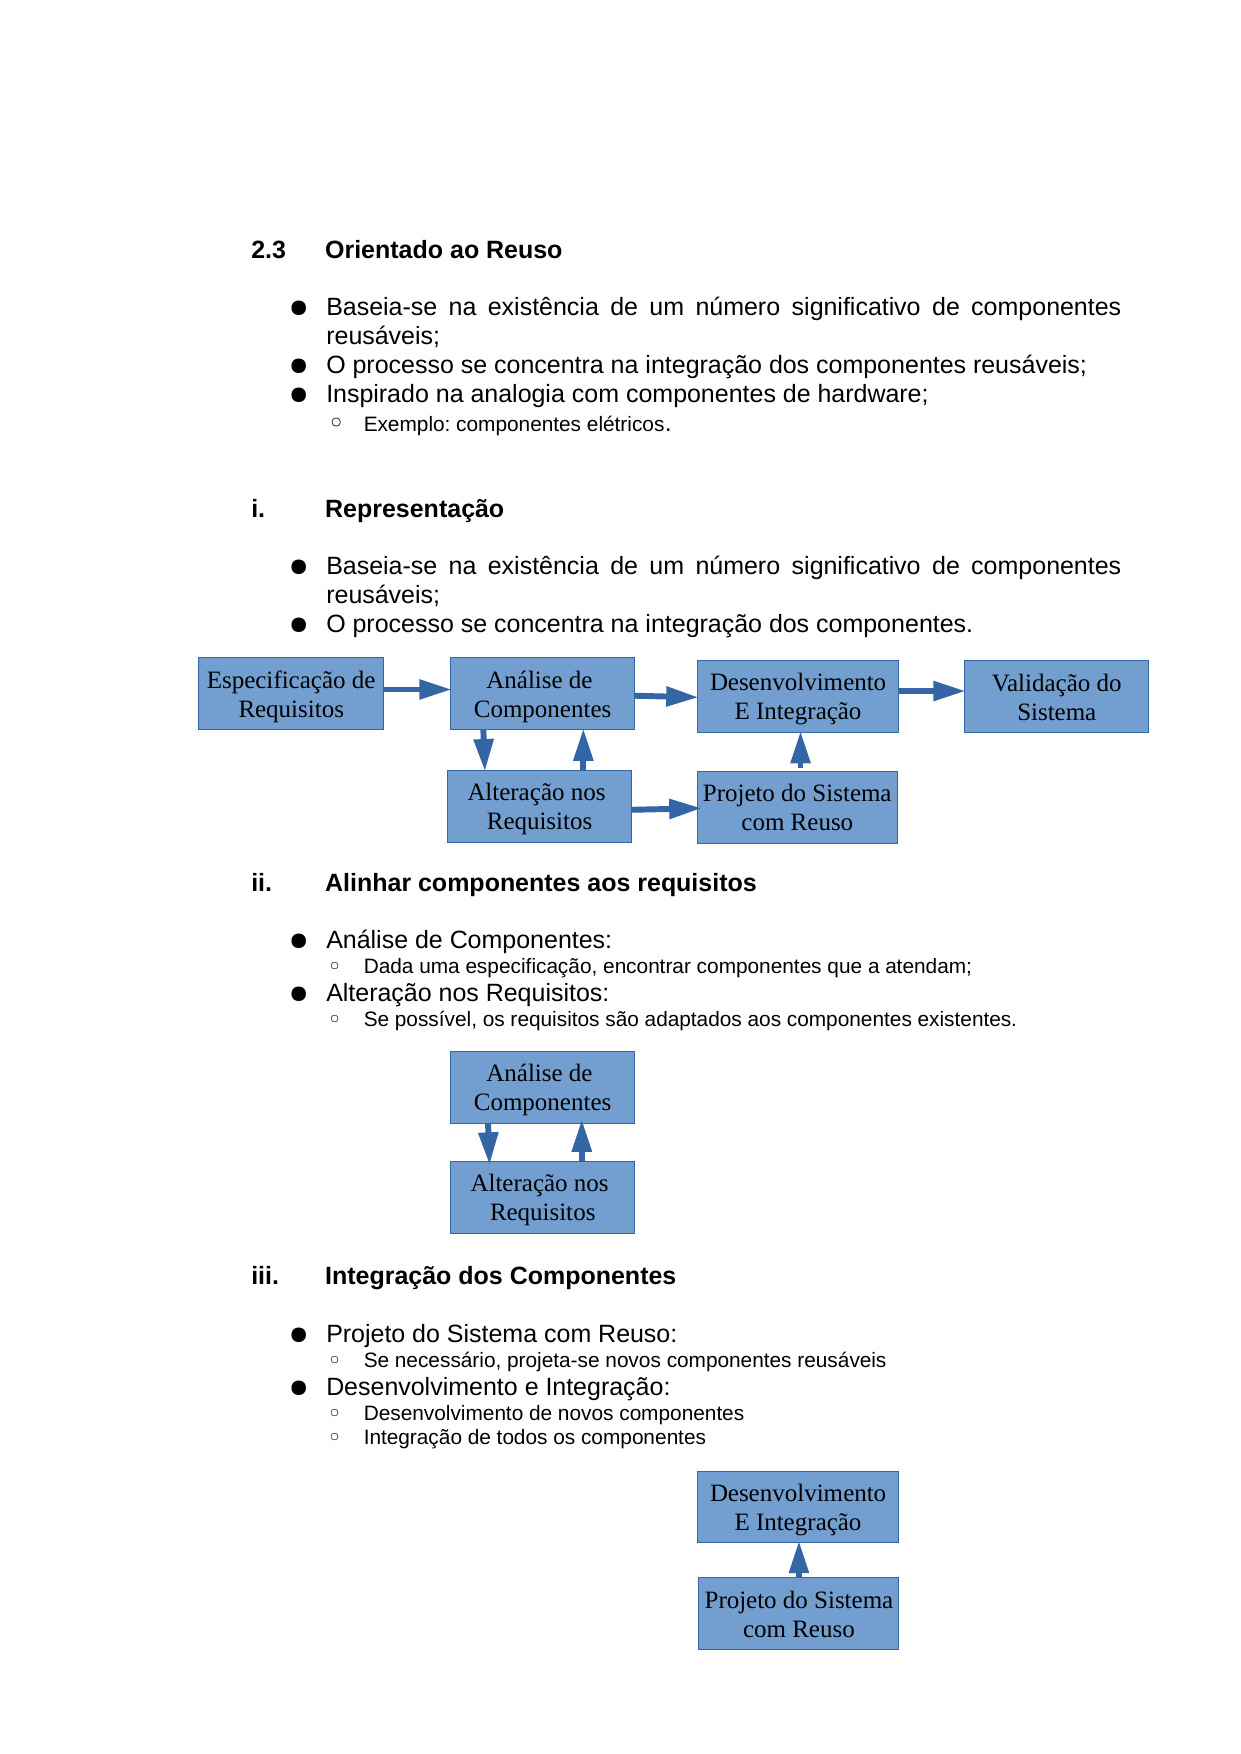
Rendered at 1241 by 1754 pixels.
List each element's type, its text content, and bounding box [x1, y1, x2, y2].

list Alteração nos Requisitos: [288, 978, 1122, 1007]
text iii. Integração dos Componentes [177, 1261, 1122, 1290]
list Integração de todos os componentes [326, 1424, 1122, 1448]
list Desenvolvimento de novos componentes [326, 1400, 1122, 1424]
list Desenvolvimento e Integração: [288, 1372, 1122, 1400]
list Inspirado na analogia com componentes de hardware; [288, 379, 1122, 407]
list O processo se concentra na integração dos componentes reusáveis; [288, 350, 1122, 379]
list Análise de Componentes: [288, 925, 1122, 954]
list Baseia-se na existência de um número significativo de componentes reusáveis; [288, 551, 1122, 609]
text i. Representação [177, 494, 1122, 523]
list Se necessário, projeta-se novos componentes reusáveis [326, 1347, 1122, 1372]
text 2.3 Orientado ao Reuso [177, 235, 1122, 263]
list Dada uma especificação, encontrar componentes que a atendam; [326, 954, 1122, 978]
text ii. Alinhar componentes aos requisitos [251, 868, 1122, 897]
list O processo se concentra na integração dos componentes. [288, 609, 1122, 638]
list Baseia-se na existência de um número significativo de componentes reusáveis; [288, 292, 1122, 350]
list Se possível, os requisitos são adaptados aos componentes existentes. [326, 1007, 1122, 1031]
list Projeto do Sistema com Reuso: [288, 1319, 1122, 1347]
list Exemplo: componentes elétricos. [326, 407, 1122, 436]
